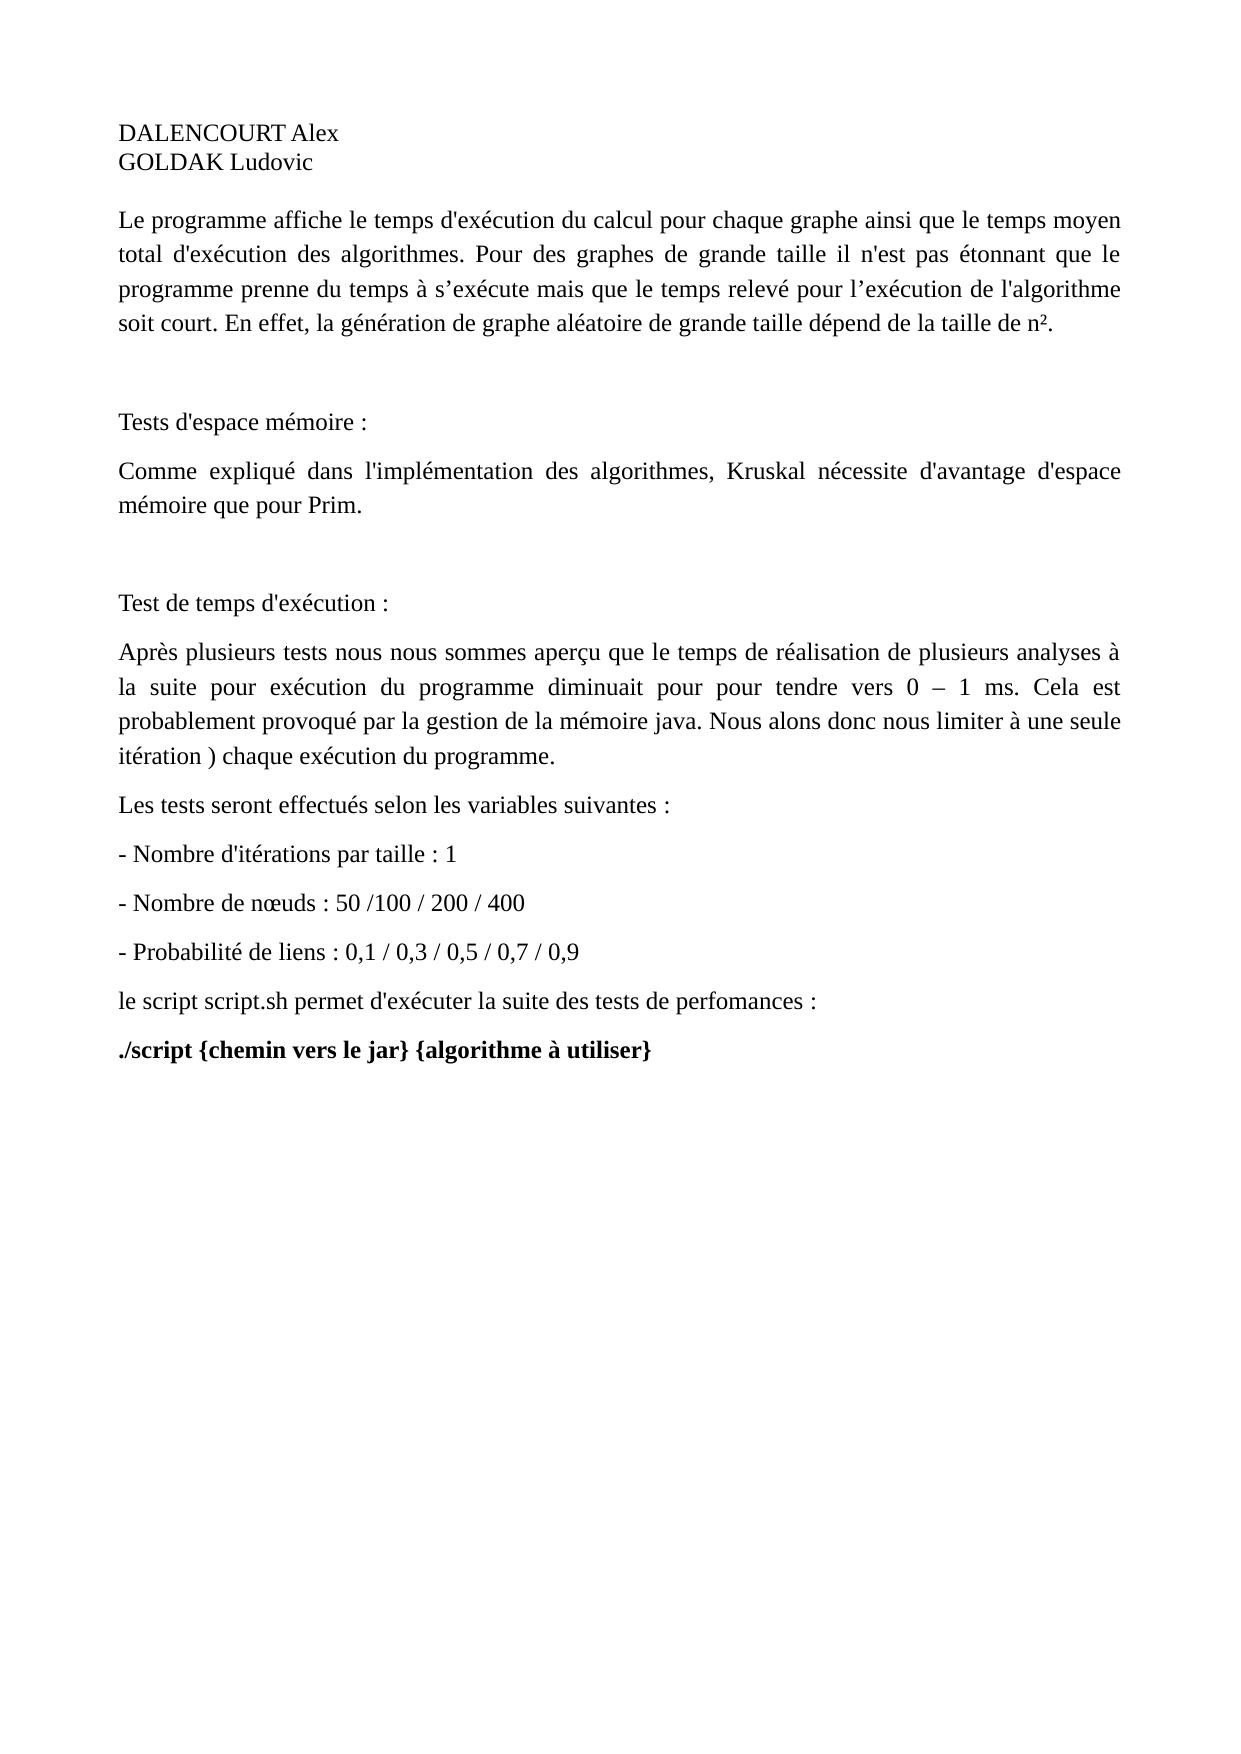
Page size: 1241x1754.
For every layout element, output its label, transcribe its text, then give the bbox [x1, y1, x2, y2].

text Comme expliqué dans l'implémentation des algorithmes, Kruskal nécessite d'avantage d'espace mémoire que pour Prim. [118, 456, 1122, 519]
text Test de temps d'exécution : [118, 588, 1122, 617]
text - Probabilité de liens : 0,1 / 0,3 / 0,5 / 0,7 / 0,9 [118, 937, 1122, 966]
text Tests d'espace mémoire : [118, 407, 1122, 435]
text Le programme affiche le temps d'exécution du calcul pour chaque graphe ainsi que le temps moyen total d'exécution des algorithmes. Pour des graphes de grande taille il n'est pas étonnant que le programme prenne du temps à s’exécute mais que le temps relevé pour l’exécution de l'algorithme soit court. En effet, la génération de graphe aléatoire de grande taille dépend de la taille de n². [118, 205, 1122, 337]
text - Nombre d'itérations par taille : 1 [118, 839, 1122, 868]
text Après plusieurs tests nous nous sommes aperçu que le temps de réalisation de plusieurs analyses à la suite pour exécution du programme diminuait pour pour tendre vers 0 – 1 ms. Cela est probablement provoqué par la gestion de la mémoire java. Nous alons donc nous limiter à une seule itération ) chaque exécution du programme. [118, 637, 1122, 769]
text - Nombre de nœuds : 50 /100 / 200 / 400 [118, 888, 1122, 917]
text ./script {chemin vers le jar} {algorithme à utiliser} [118, 1035, 1122, 1064]
text le script script.sh permet d'exécuter la suite des tests de perfomances : [118, 986, 1122, 1015]
text Les tests seront effectués selon les variables suivantes : [118, 790, 1122, 819]
